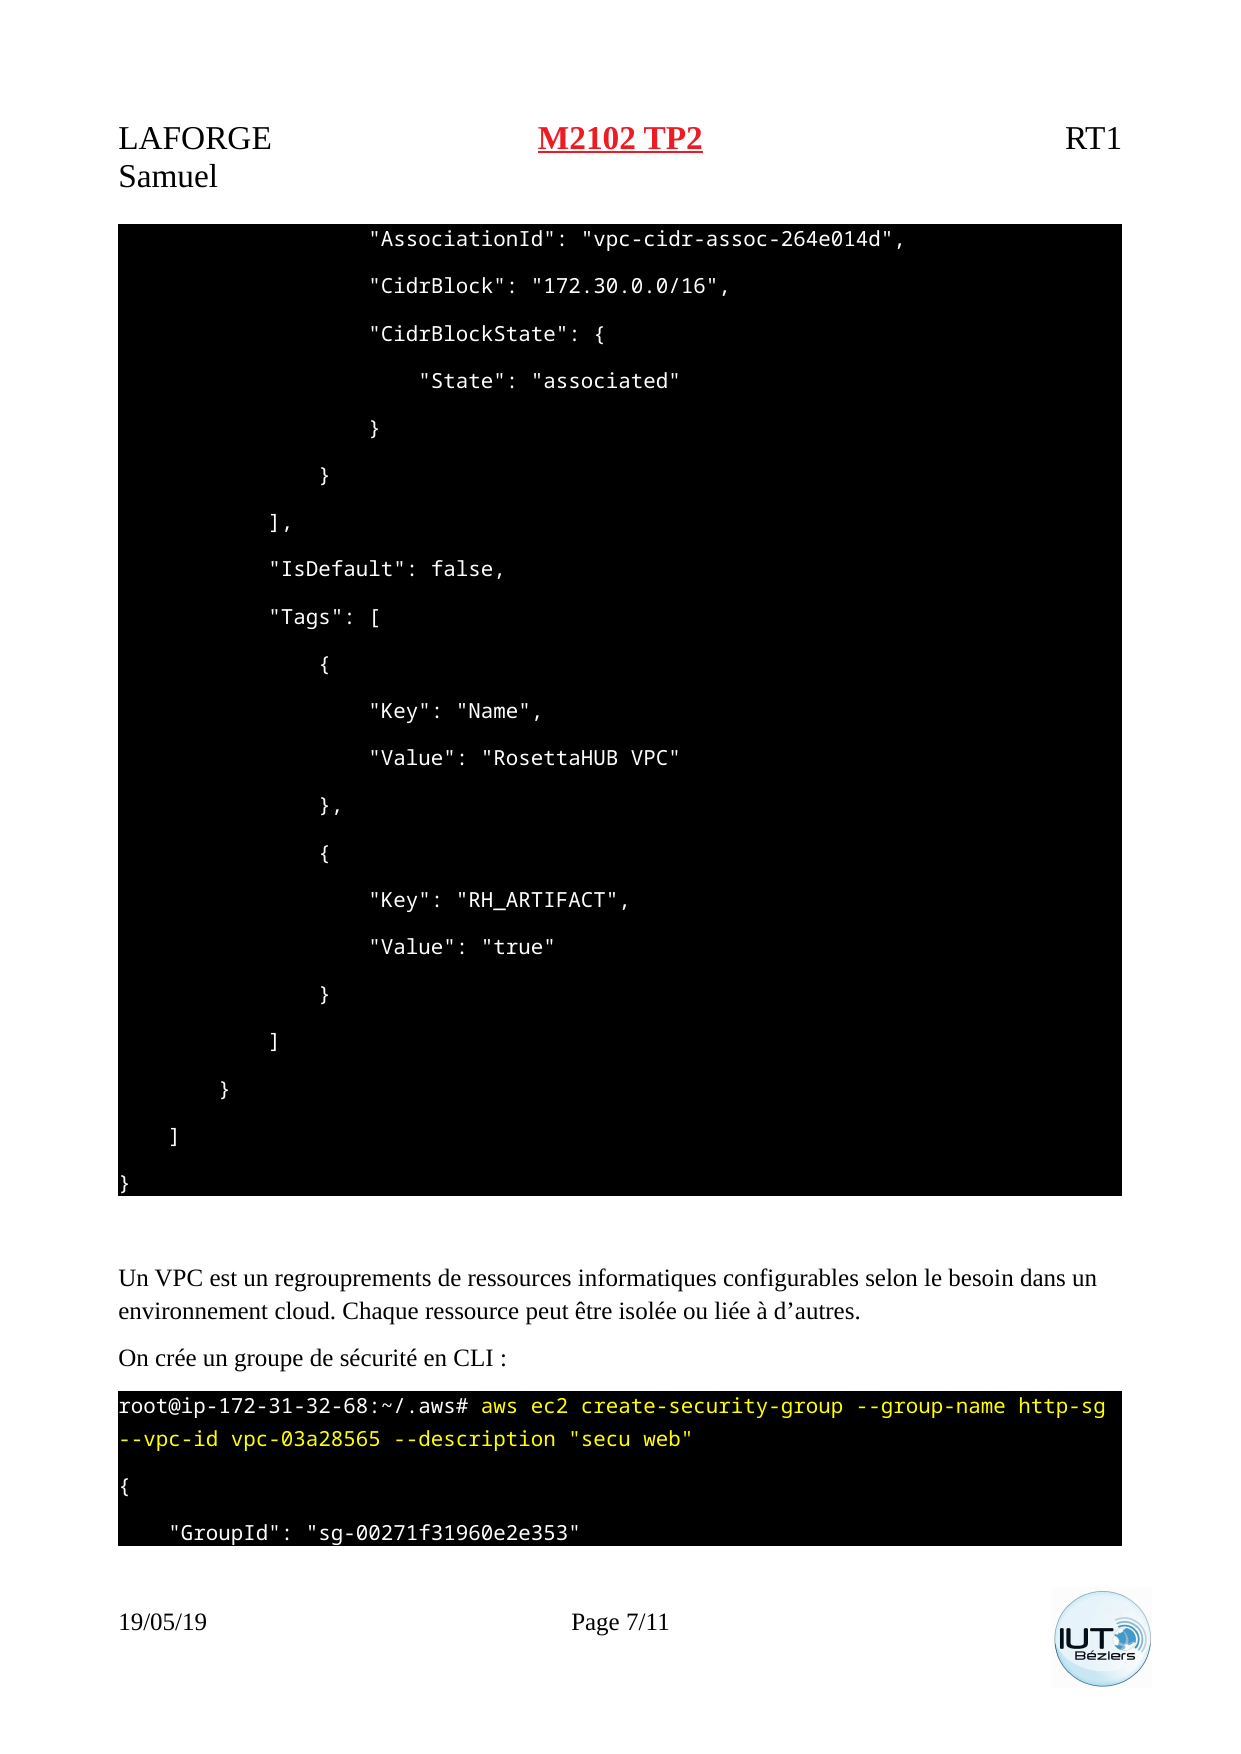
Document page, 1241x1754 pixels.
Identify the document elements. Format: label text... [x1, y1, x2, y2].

text ] [281, 1026, 1122, 1055]
text "State": "associated" [681, 366, 1122, 394]
text root@ip-172-31-32-68:~/.aws# aws ec2 create-security-group --group-name http-sg --vpc-id vpc-03a28565 --description "secu web" [118, 1391, 1122, 1452]
text "CidrBlockState": { [606, 319, 1122, 347]
text "Key": "RH_ARTIFACT", [631, 885, 1122, 913]
text "GroupId": "sg-00271f31960e2e353" [581, 1518, 1122, 1546]
text "Value": "true" [556, 932, 1122, 961]
text } [331, 460, 1122, 489]
text }, [343, 791, 1122, 819]
text "CidrBlock": "172.30.0.0/16", [731, 271, 1122, 300]
text } [381, 413, 1122, 441]
picture [1051, 1587, 1153, 1688]
text ], [118, 507, 1122, 536]
text { [331, 838, 1122, 866]
text "IsDefault": false, [118, 554, 1122, 583]
text ] [181, 1121, 1122, 1149]
text } [231, 1074, 1122, 1102]
text Un VPC est un regrouprements de ressources informatiques configurables selon le besoin dans un environnement cloud. Chaque ressource peut être isolée ou liée à d’autres. [118, 1263, 1122, 1324]
text { [331, 649, 1122, 677]
text "Key": "Name", [543, 696, 1122, 724]
text } [331, 979, 1122, 1008]
text "AssociationId": "vpc-cidr-assoc-264e014d", [906, 224, 1122, 253]
text "Tags": [ [381, 602, 1122, 630]
text { [131, 1471, 1122, 1499]
text On crée un groupe de sécurité en CLI : [118, 1343, 1122, 1372]
text "Value": "RosettaHUB VPC" [681, 743, 1122, 772]
text } [131, 1168, 1122, 1196]
